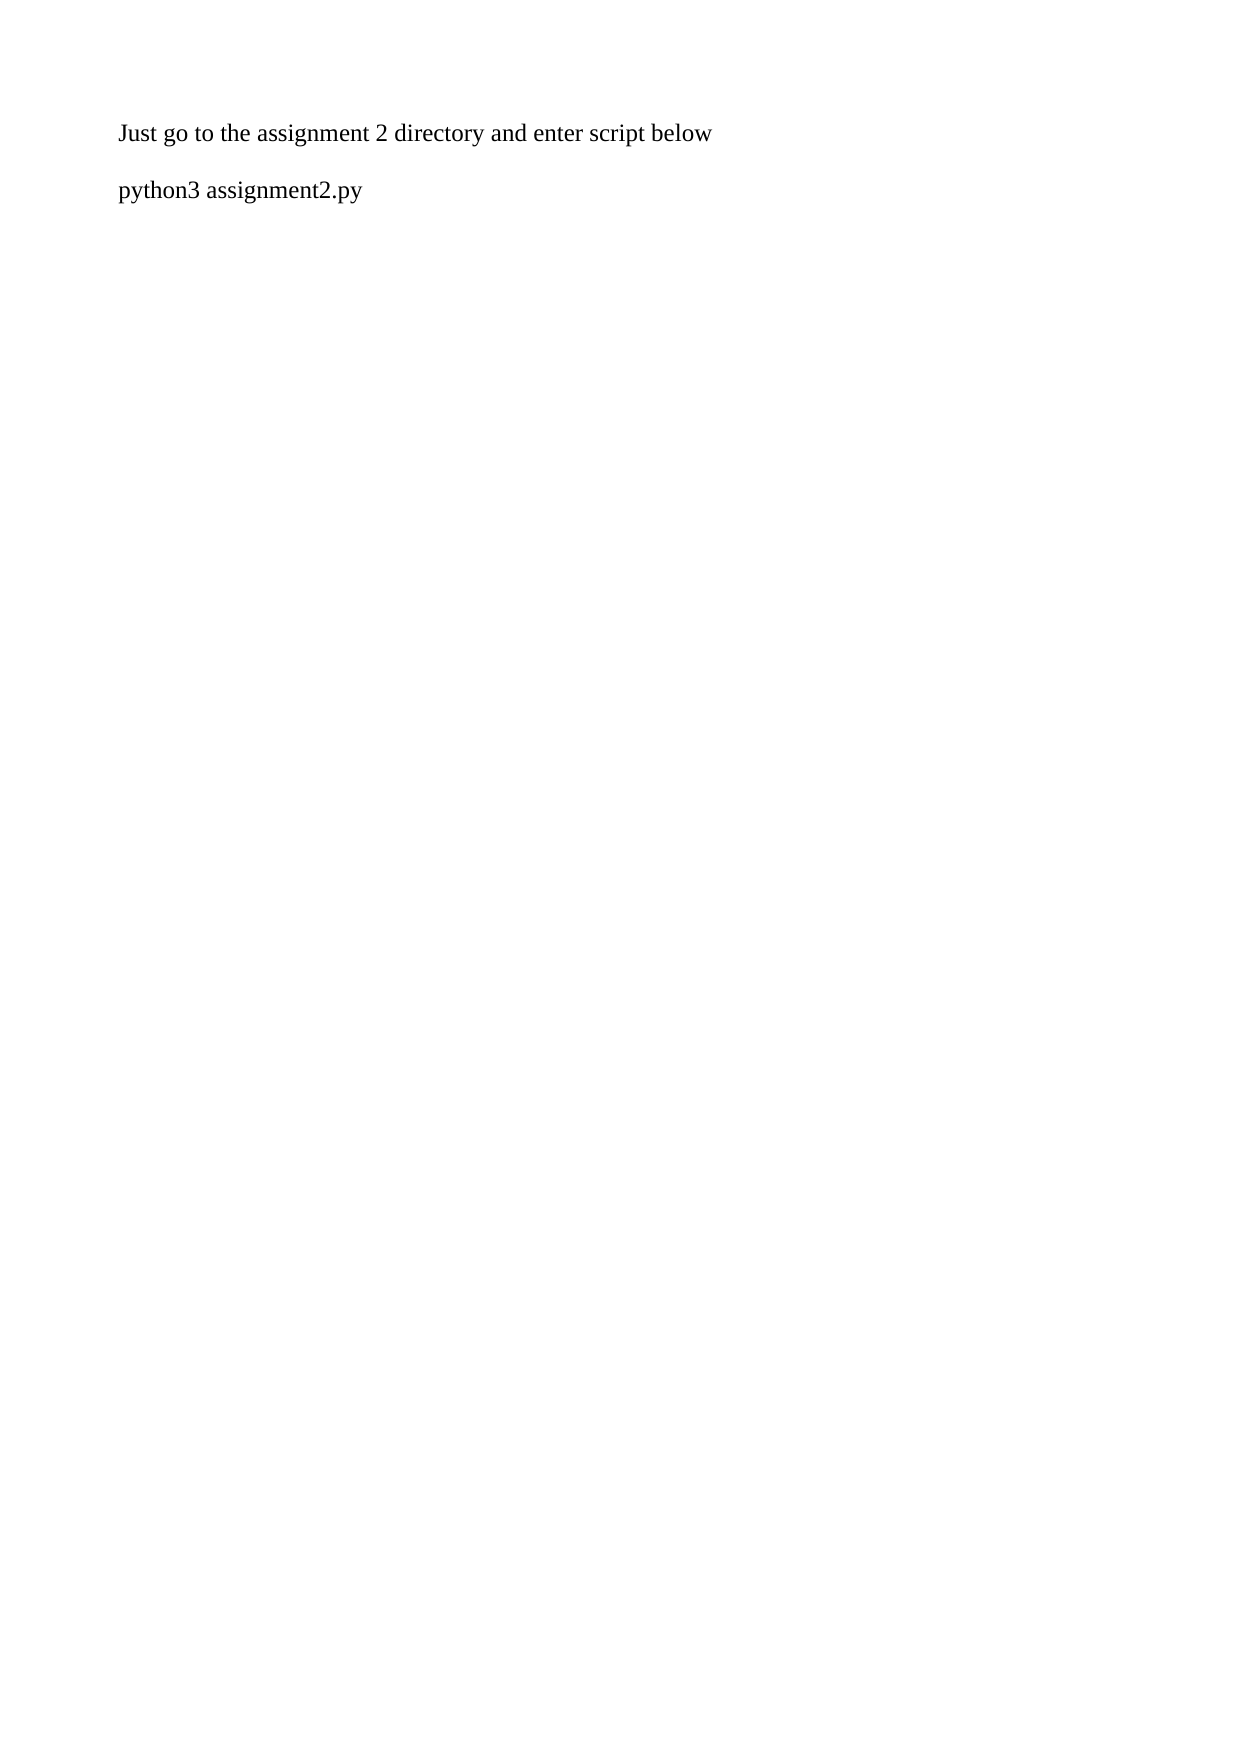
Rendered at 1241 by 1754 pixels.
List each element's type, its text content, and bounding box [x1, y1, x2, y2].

text Just go to the assignment 2 directory and enter script below [118, 118, 1122, 147]
text python3 assignment2.py [118, 176, 1122, 204]
